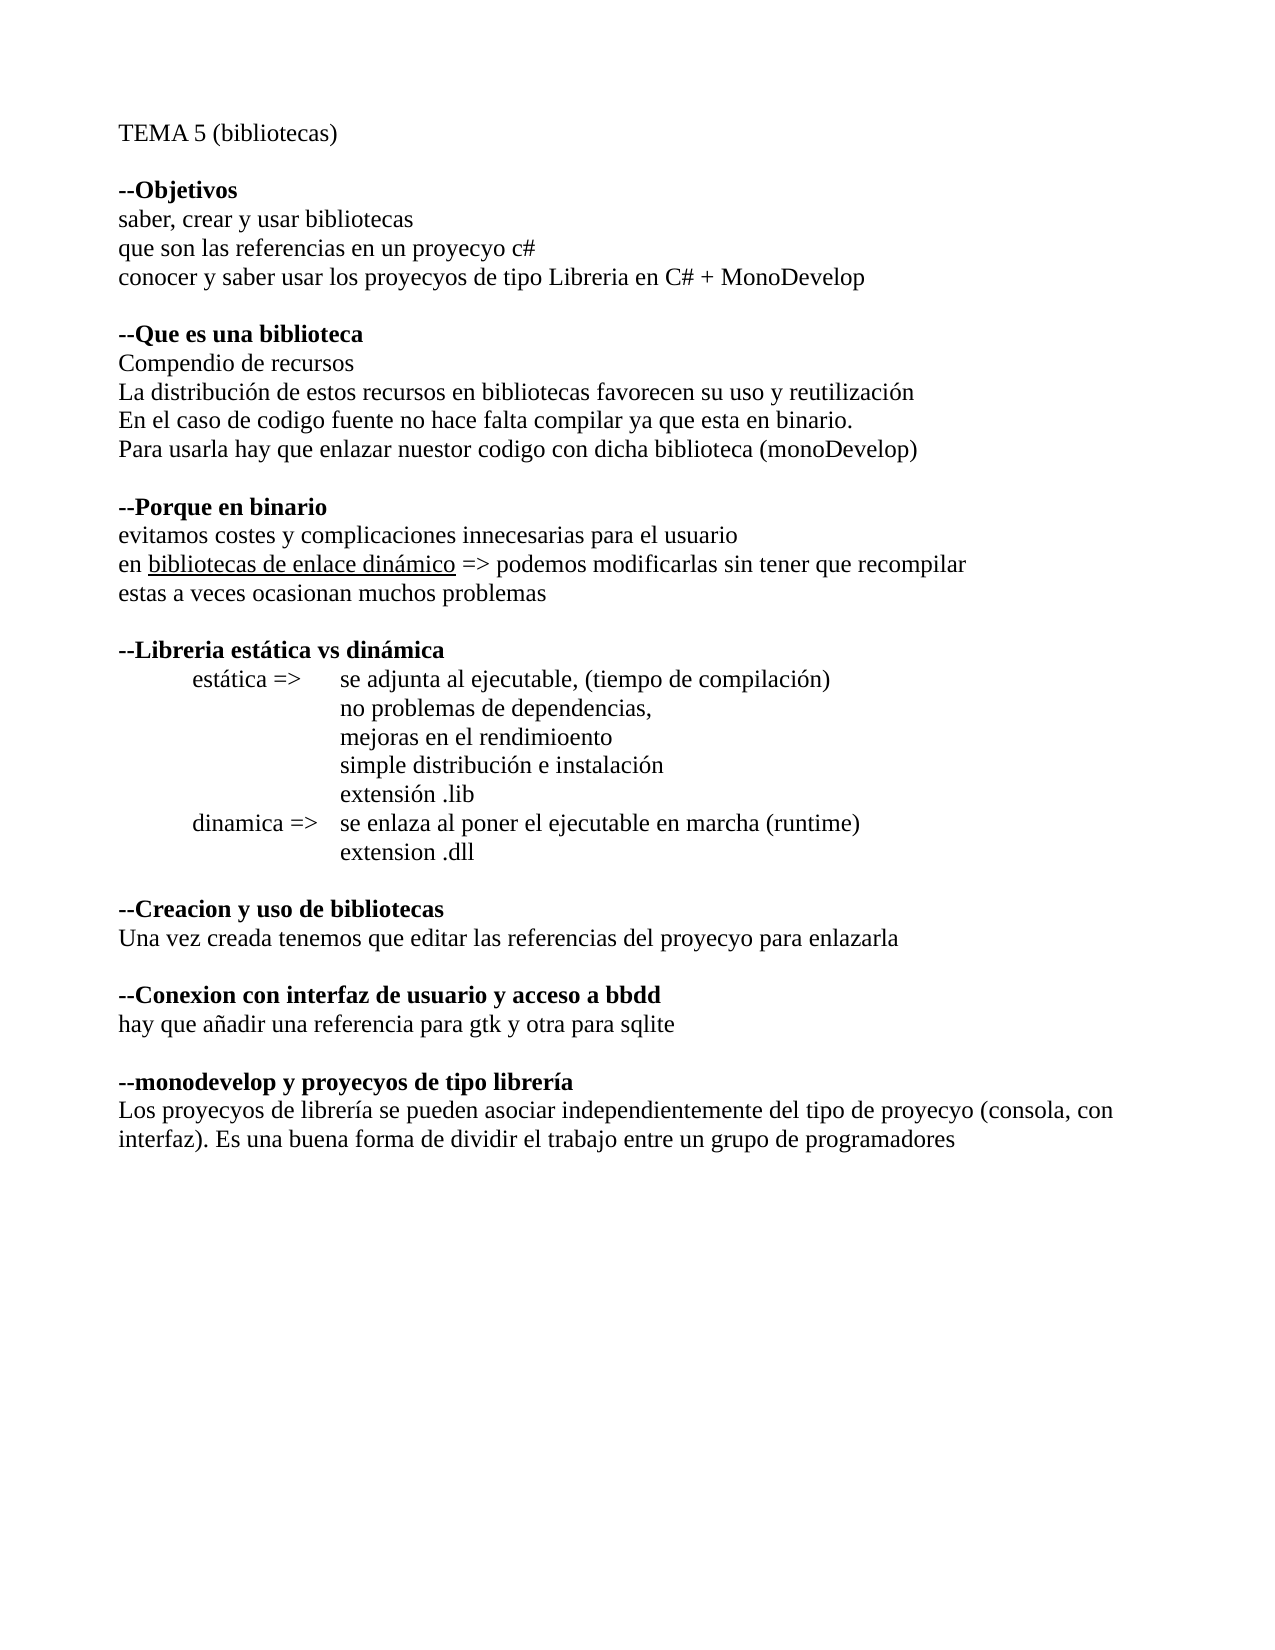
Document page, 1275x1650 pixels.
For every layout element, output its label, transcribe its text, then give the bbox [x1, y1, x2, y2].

text --monodevelop y proyecyos de tipo librería [118, 1067, 1157, 1096]
text --Objetivos [118, 176, 1157, 204]
text Para usarla hay que enlazar nuestor codigo con dicha biblioteca (monoDevelop) [118, 434, 1157, 463]
text TEMA 5 (bibliotecas) [118, 118, 1157, 147]
text evitamos costes y complicaciones innecesarias para el usuario [118, 521, 1157, 549]
text que son las referencias en un proyecyo c# [118, 233, 1157, 262]
text dinamica => se enlaza al poner el ejecutable en marcha (runtime) [118, 808, 1157, 837]
text Compendio de recursos [118, 348, 1157, 377]
text saber, crear y usar bibliotecas [118, 204, 1157, 233]
text --Creacion y uso de bibliotecas [118, 894, 1157, 923]
text estas a veces ocasionan muchos problemas [118, 578, 1157, 607]
text Los proyecyos de librería se pueden asociar independientemente del tipo de proyecyo (consola, con interfaz). Es una buena forma de dividir el trabajo entre un grupo de programadores [118, 1096, 1157, 1153]
text simple distribución e instalación [118, 751, 1157, 779]
text --Conexion con interfaz de usuario y acceso a bbdd [118, 981, 1157, 1009]
text conocer y saber usar los proyecyos de tipo Libreria en C# + MonoDevelop [118, 262, 1157, 291]
text no problemas de dependencias, [118, 693, 1157, 722]
text La distribución de estos recursos en bibliotecas favorecen su uso y reutilización [118, 377, 1157, 406]
text --Libreria estática vs dinámica [118, 636, 1157, 664]
text --Que es una biblioteca [118, 319, 1157, 348]
text hay que añadir una referencia para gtk y otra para sqlite [118, 1009, 1157, 1038]
text extension .dll [118, 837, 1157, 866]
text --Porque en binario [118, 492, 1157, 521]
text estática => se adjunta al ejecutable, (tiempo de compilación) [118, 664, 1157, 693]
text mejoras en el rendimioento [118, 722, 1157, 751]
text En el caso de codigo fuente no hace falta compilar ya que esta en binario. [118, 406, 1157, 434]
text extensión .lib [118, 779, 1157, 808]
text en bibliotecas de enlace dinámico => podemos modificarlas sin tener que recompilar [118, 549, 1157, 578]
text Una vez creada tenemos que editar las referencias del proyecyo para enlazarla [118, 923, 1157, 952]
